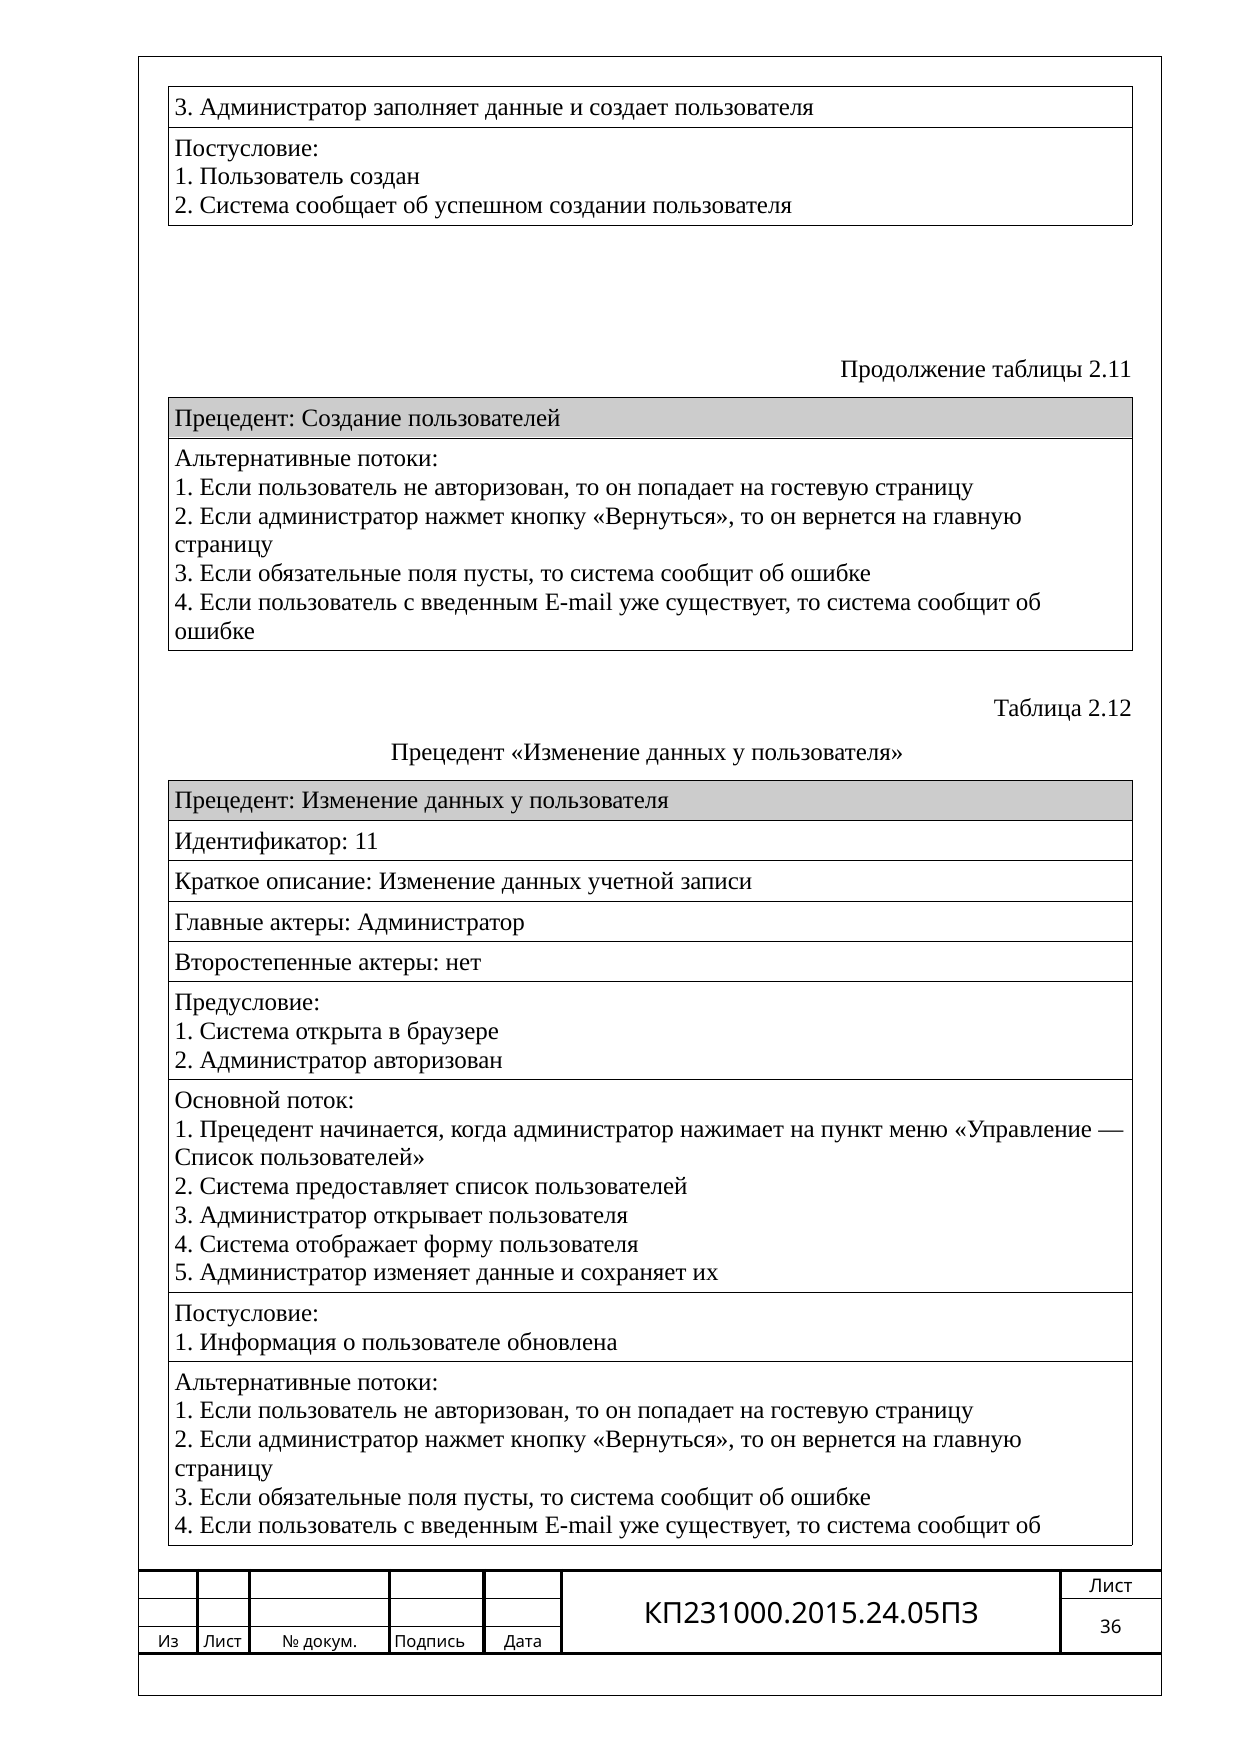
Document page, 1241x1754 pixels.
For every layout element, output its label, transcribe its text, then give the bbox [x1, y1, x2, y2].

table_cell Основной поток: 1. Прецедент начинается, когда администратор нажимает на пункт меню «Управление — Список пользователей» 2. Система предоставляет список пользователей 3. Администратор открывает пользователя 4. Система отображает форму пользователя 5. Администратор изменяет данные и сохраняет их [169, 1080, 1132, 1292]
table_cell Постусловие: 1. Информация о пользователе обновлена [169, 1293, 1132, 1361]
table_header Прецедент: Создание пользователей [169, 398, 1132, 437]
table_cell Идентификатор: 11 [169, 821, 1132, 860]
table_cell Главные актеры: Администратор [169, 902, 1132, 941]
text Таблица 2.12 [168, 693, 1132, 722]
table_cell Краткое описание: Изменение данных учетной записи [169, 861, 1132, 901]
table_header Прецедент: Изменение данных у пользователя [169, 781, 1132, 820]
table_cell Альтернативные потоки: 1. Если пользователь не авторизован, то он попадает на гостевую страницу 2. Если администратор нажмет кнопку «Вернуться», то он вернется на главную страницу 3. Если обязательные поля пусты, то система сообщит об ошибке 4. Если пользователь с введенным E-mail уже существует, то система сообщит об [169, 1362, 1132, 1545]
table_cell Второстепенные актеры: нет [169, 942, 1132, 981]
text Прецедент «Изменение данных у пользователя» [168, 737, 1132, 765]
table_cell 3. Администратор заполняет данные и создает пользователя [169, 87, 1132, 127]
table_cell Альтернативные потоки: 1. Если пользователь не авторизован, то он попадает на гостевую страницу 2. Если администратор нажмет кнопку «Вернуться», то он вернется на главную страницу 3. Если обязательные поля пусты, то система сообщит об ошибке 4. Если пользователь с введенным E-mail уже существует, то система сообщит об ошибке [169, 439, 1132, 650]
text Продолжение таблицы 2.11 [168, 354, 1132, 383]
table_cell Постусловие: 1. Пользователь создан 2. Система сообщает об успешном создании пользователя [169, 128, 1132, 224]
table_cell Предусловие: 1. Система открыта в браузере 2. Администратор авторизован [169, 982, 1132, 1079]
